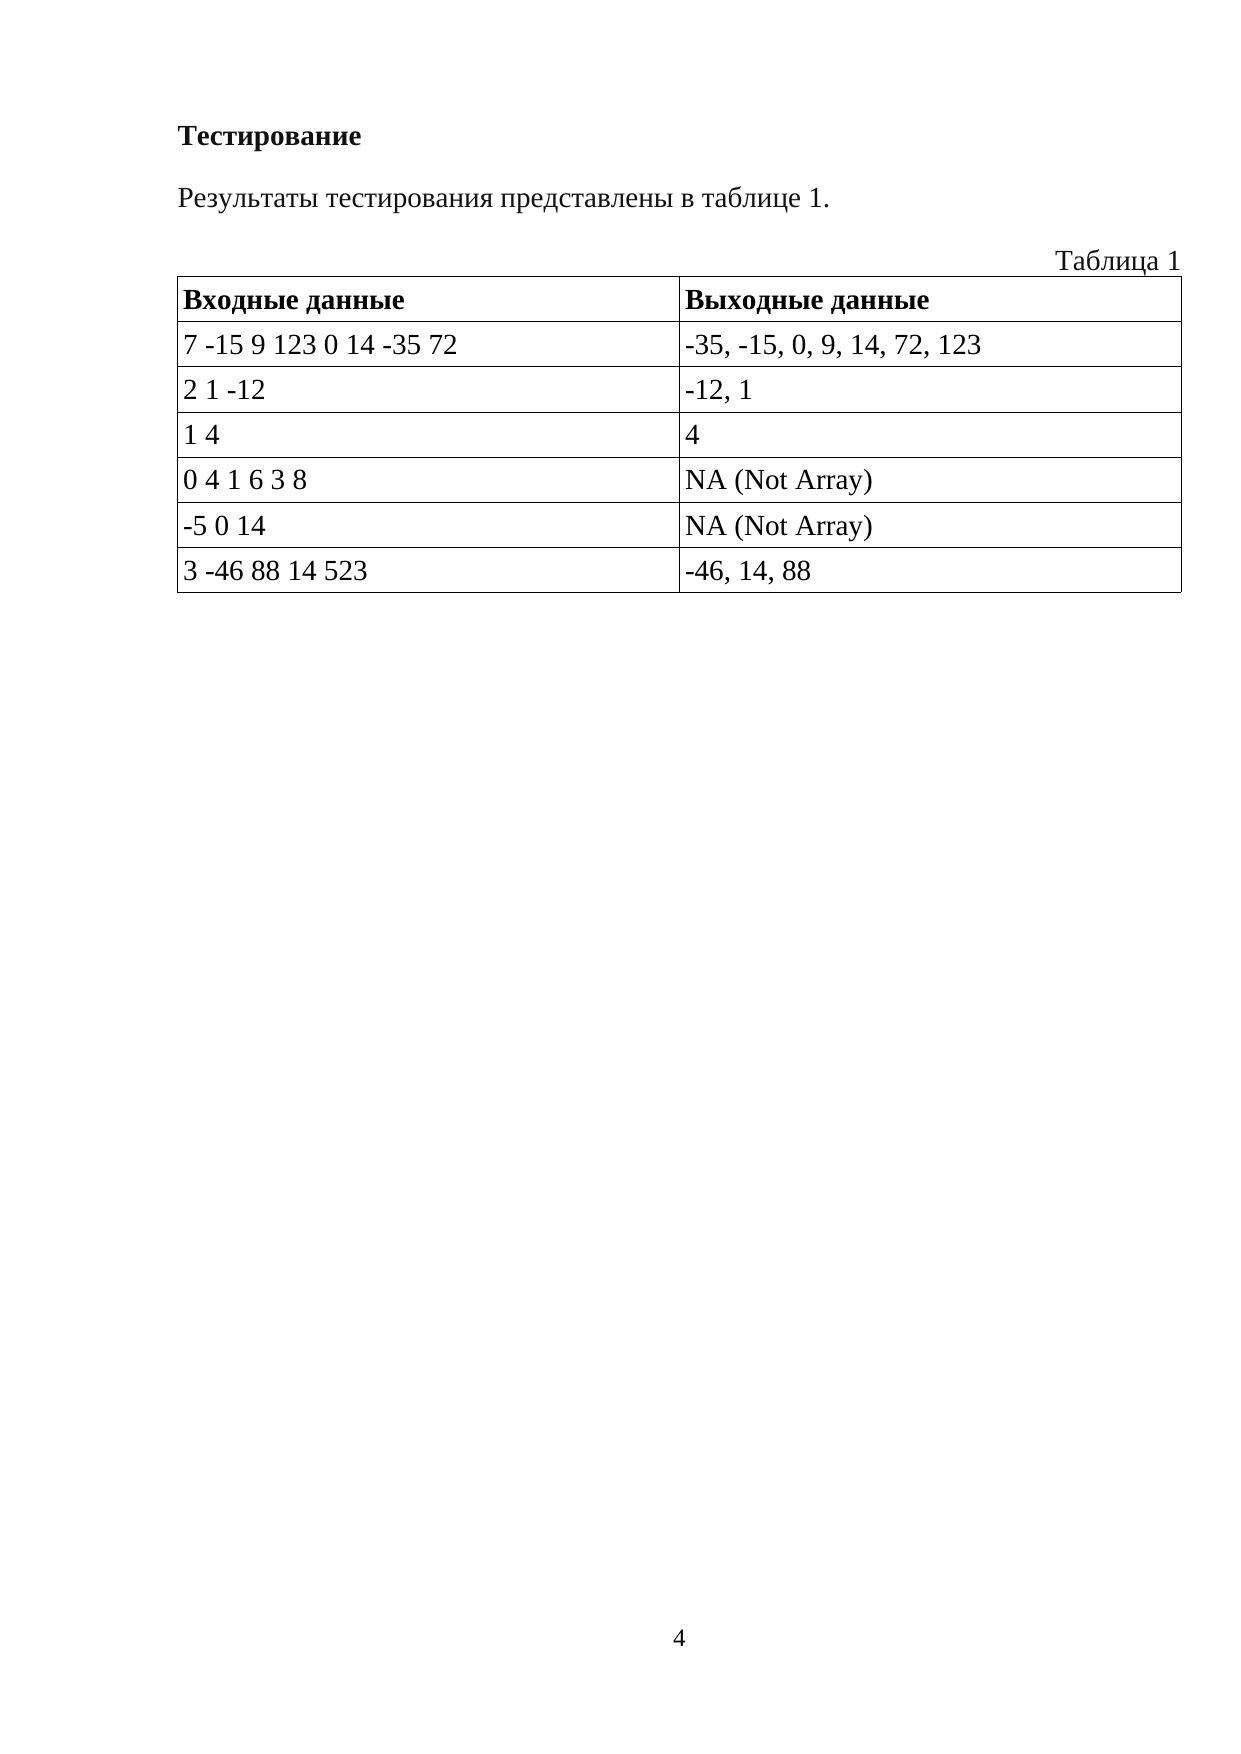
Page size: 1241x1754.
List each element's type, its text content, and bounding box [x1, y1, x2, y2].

table_cell NA (Not Array) [680, 458, 1181, 502]
table_cell -35, -15, 0, 9, 14, 72, 123 [680, 322, 1181, 366]
table_cell 0 4 1 6 3 8 [178, 458, 679, 502]
table_header Выходные данные [680, 277, 1181, 321]
table_cell -12, 1 [680, 367, 1181, 412]
table_header Входные данные [178, 277, 679, 321]
table_cell -5 0 14 [178, 503, 679, 547]
subtitle Тестирование [177, 118, 1181, 152]
table_cell NA (Not Array) [680, 503, 1181, 547]
table_cell 3 -46 88 14 523 [178, 548, 679, 592]
table_cell 4 [680, 413, 1181, 457]
text Таблица 1 [177, 243, 1181, 276]
table_cell 7 -15 9 123 0 14 -35 72 [178, 322, 679, 366]
table_cell -46, 14, 88 [680, 548, 1181, 592]
table_cell 2 1 -12 [178, 367, 679, 412]
text Результаты тестирования представлены в таблице 1. [177, 180, 1181, 214]
table_cell 1 4 [178, 413, 679, 457]
